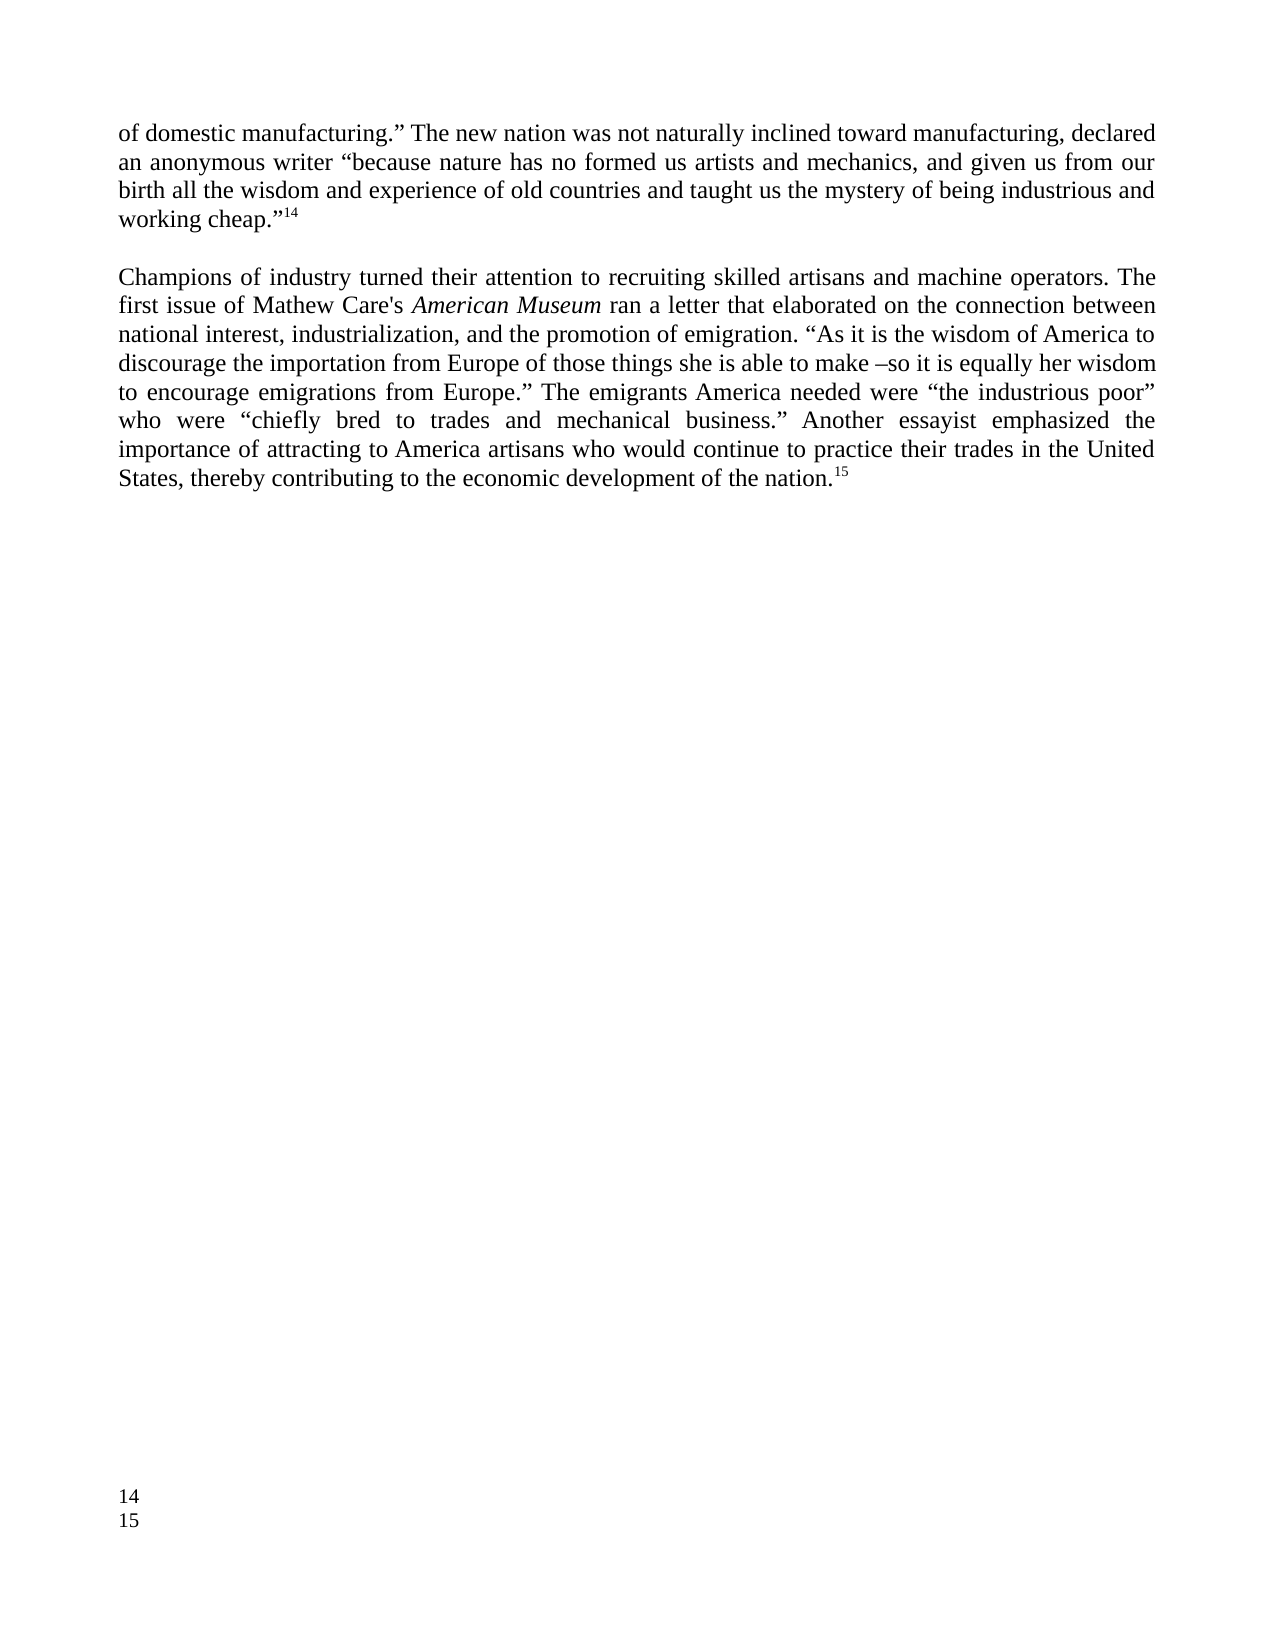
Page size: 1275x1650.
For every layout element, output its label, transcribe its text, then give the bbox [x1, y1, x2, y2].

text of domestic manufacturing.” The new nation was not naturally inclined toward manufacturing, declared an anonymous writer “because nature has no formed us artists and mechanics, and given us from our birth all the wisdom and experience of old countries and taught us the mystery of being industrious and working cheap.” [118, 118, 1157, 233]
text Champions of industry turned their attention to recruiting skilled artisans and machine operators. The first issue of Mathew Care's American Museum ran a letter that elaborated on the connection between national interest, industrialization, and the promotion of emigration. “As it is the wisdom of America to discourage the importation from Europe of those things she is able to make –so it is equally her wisdom to encourage emigrations from Europe.” The emigrants America needed were “the industrious poor” who were “chiefly bred to trades and mechanical business.” Another essayist emphasized the importance of attracting to America artisans who would continue to practice their trades in the United States, thereby contributing to the economic development of the nation. [118, 262, 1157, 492]
